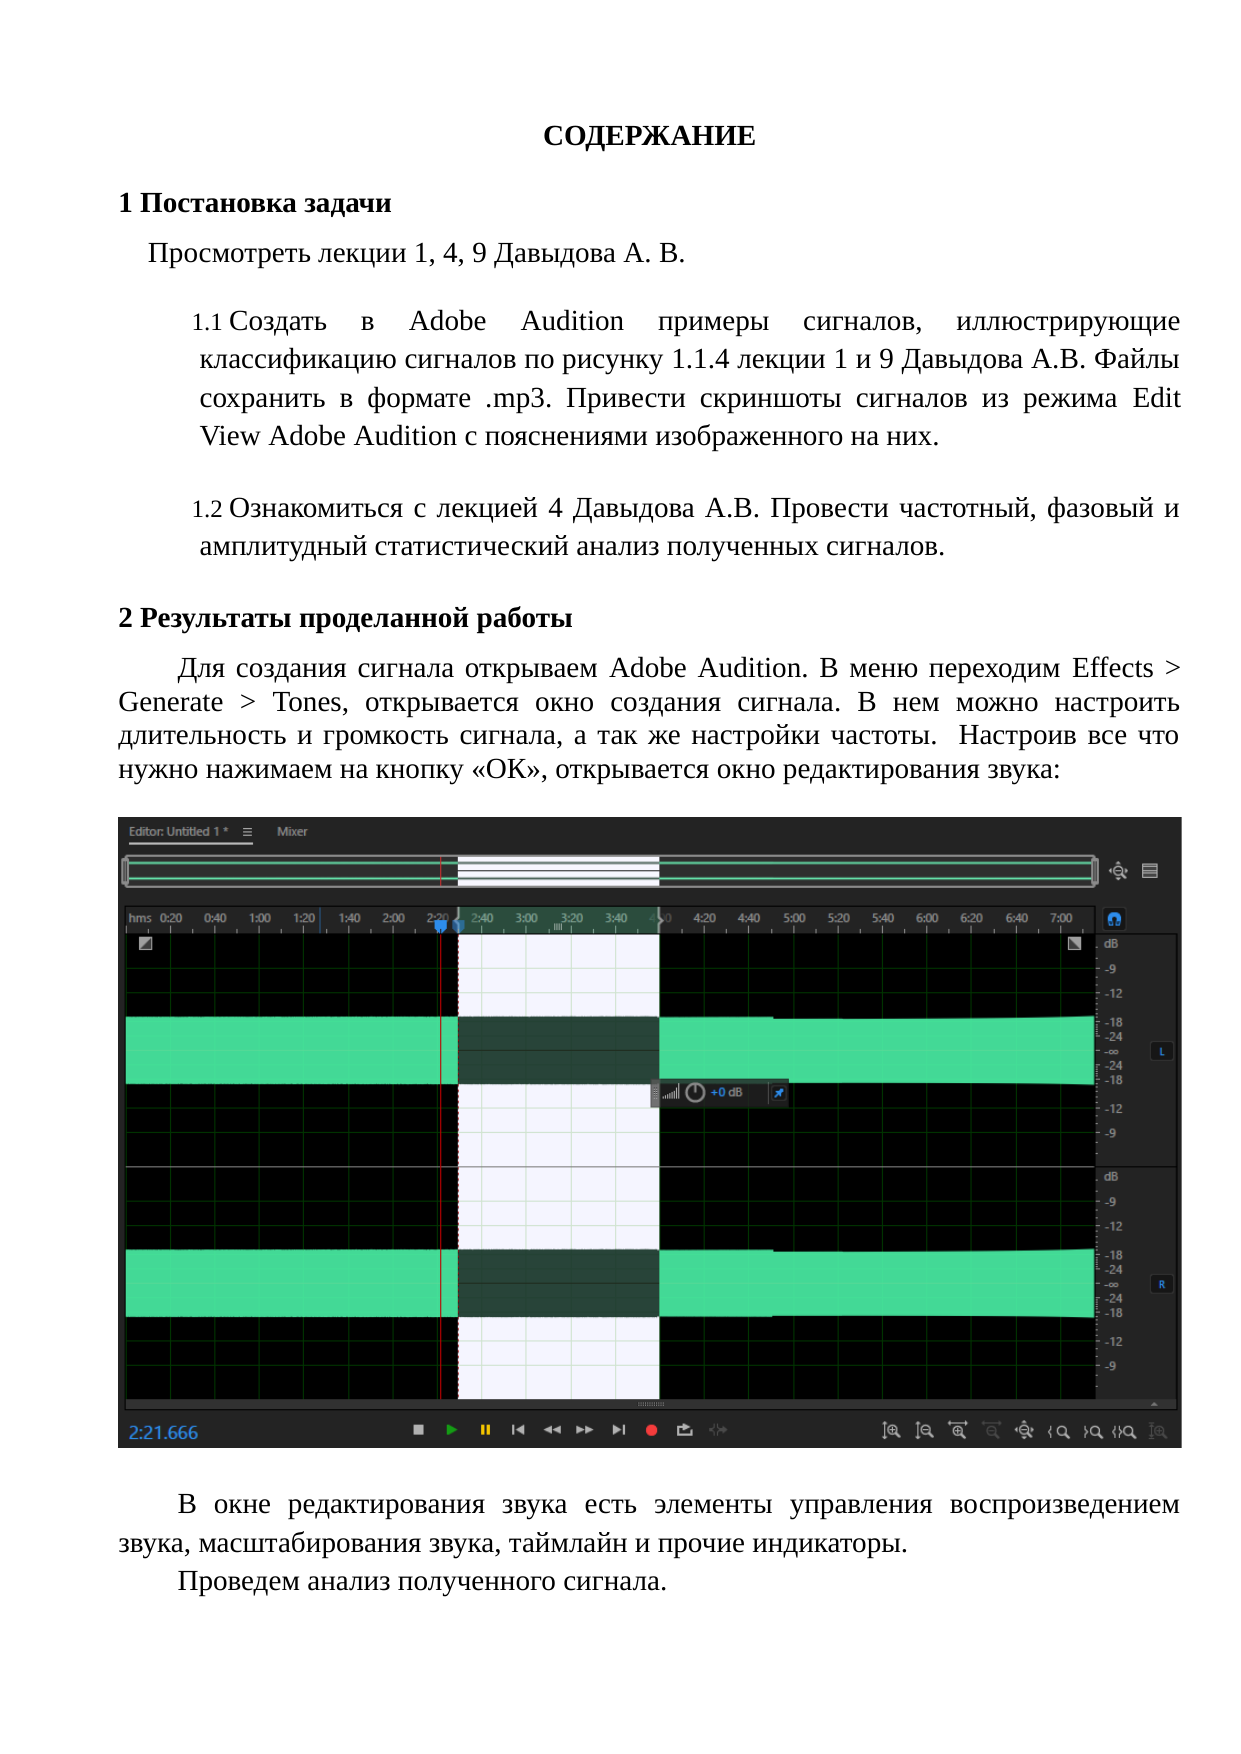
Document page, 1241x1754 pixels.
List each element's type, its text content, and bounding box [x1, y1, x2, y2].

text В окне редактирования звука есть элементы управления воспроизведением звука, масштабирования звука, таймлайн и прочие индикаторы. [118, 1486, 1181, 1558]
list Создать в Adobe Audition примеры сигналов, иллюстрирующие классификацию сигналов по рисунку 1.1.4 лекции 1 и 9 Давыдова А.В. Файлы сохранить в формате .mp3. Привести скриншоты сигналов из режима Edit View Adobe Audition с пояснениями изображенного на них. [162, 303, 1181, 452]
text СОДЕРЖАНИЕ [118, 118, 1181, 152]
list Ознакомиться с лекцией 4 Давыдова А.В. Провести частотный, фазовый и амплитудный статистический анализ полученных сигналов. [162, 490, 1181, 562]
text Просмотреть лекции 1, 4, 9 Давыдова А. В. [118, 236, 1181, 269]
text Проведем анализ полученного сигнала. [118, 1563, 1181, 1597]
text Для создания сигнала открываем Adobe Audition. В меню переходим Effects > Generate > Tones, открывается окно создания сигнала. В нем можно настроить длительность и громкость сигнала, а так же настройки частоты. Настроив все что нужно нажимаем на кнопку «ОК», открывается окно редактирования звука: [118, 650, 1181, 784]
text 2 Результаты проделанной работы [118, 600, 1181, 633]
text 1 Постановка задачи [118, 185, 1181, 219]
